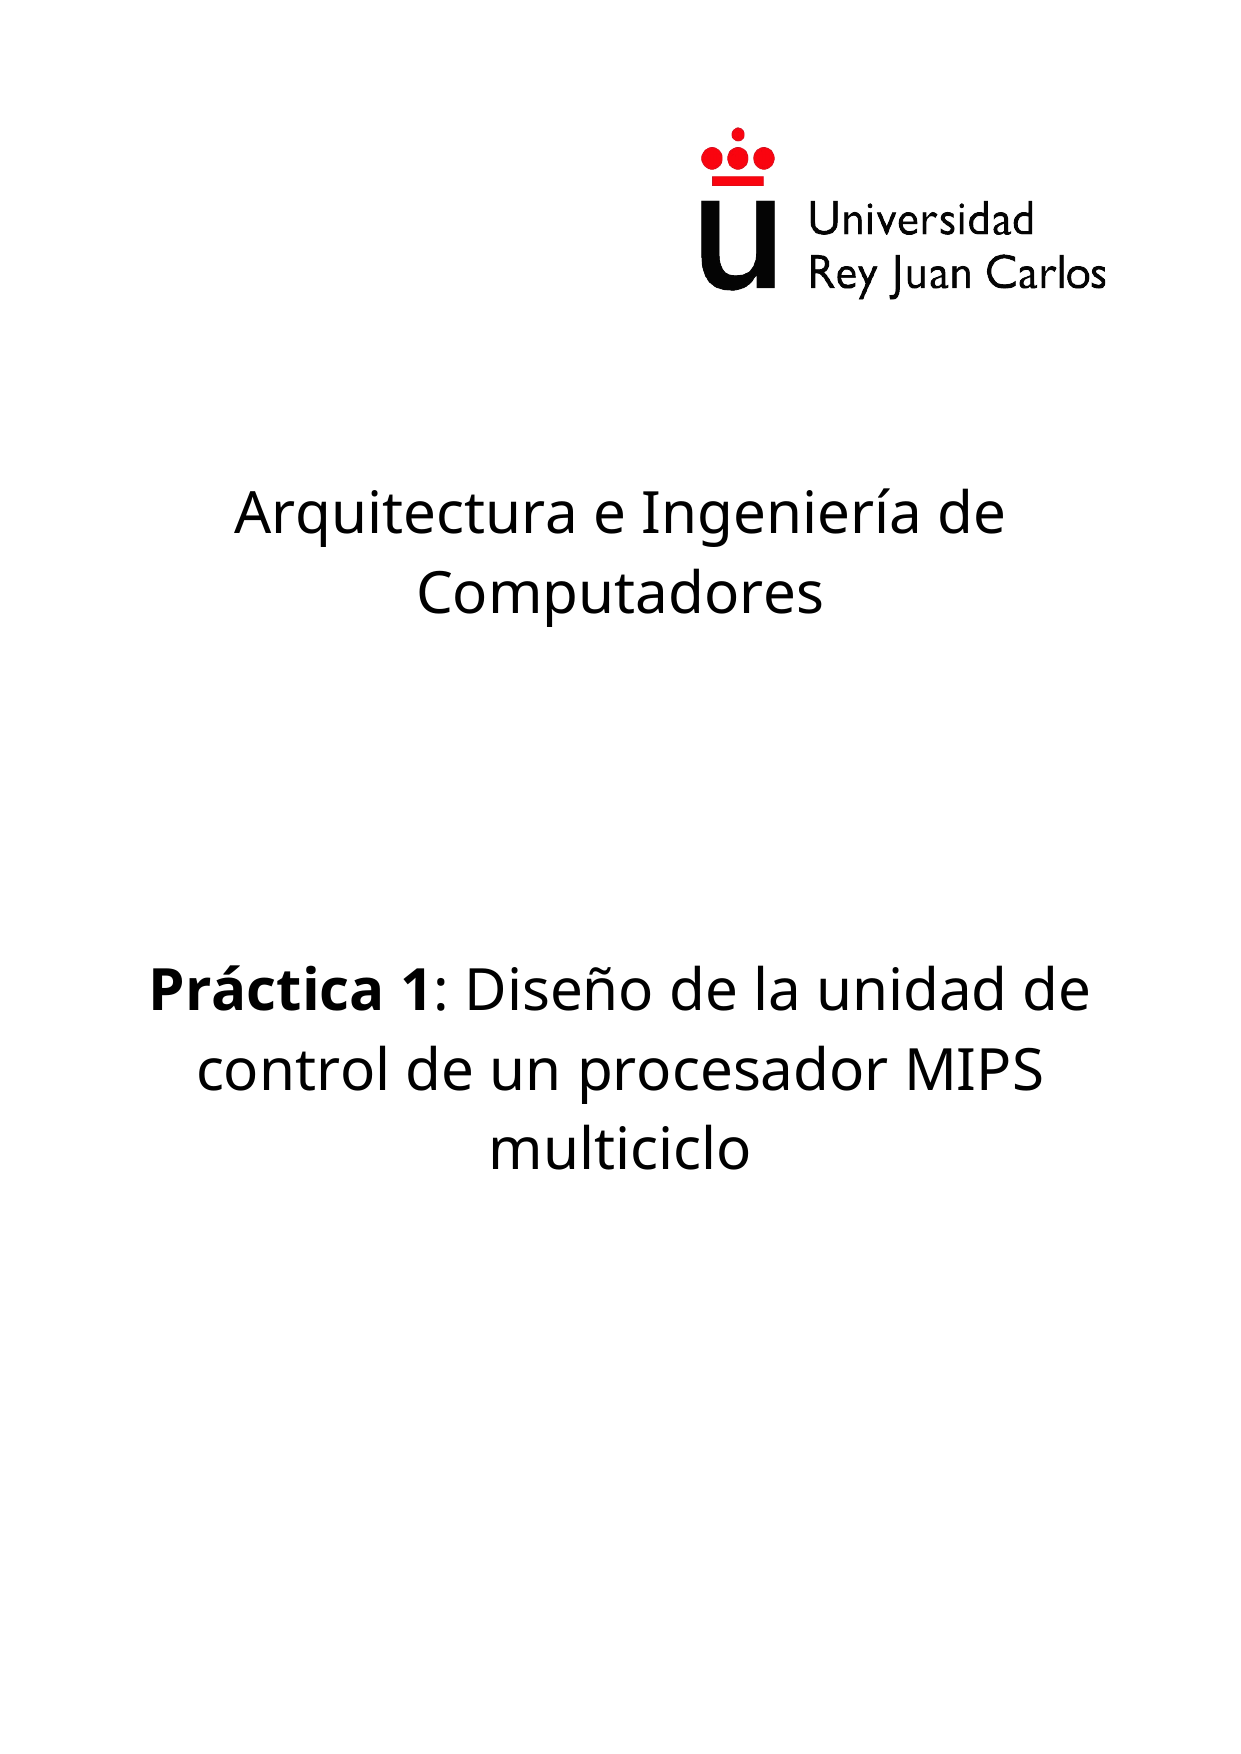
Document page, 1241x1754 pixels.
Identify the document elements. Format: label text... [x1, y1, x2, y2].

picture [701, 127, 1106, 300]
text Arquitectura e Ingeniería de Computadores [118, 472, 1122, 631]
text Práctica 1: Diseño de la unidad de control de un procesador MIPS multiciclo [118, 948, 1122, 1187]
